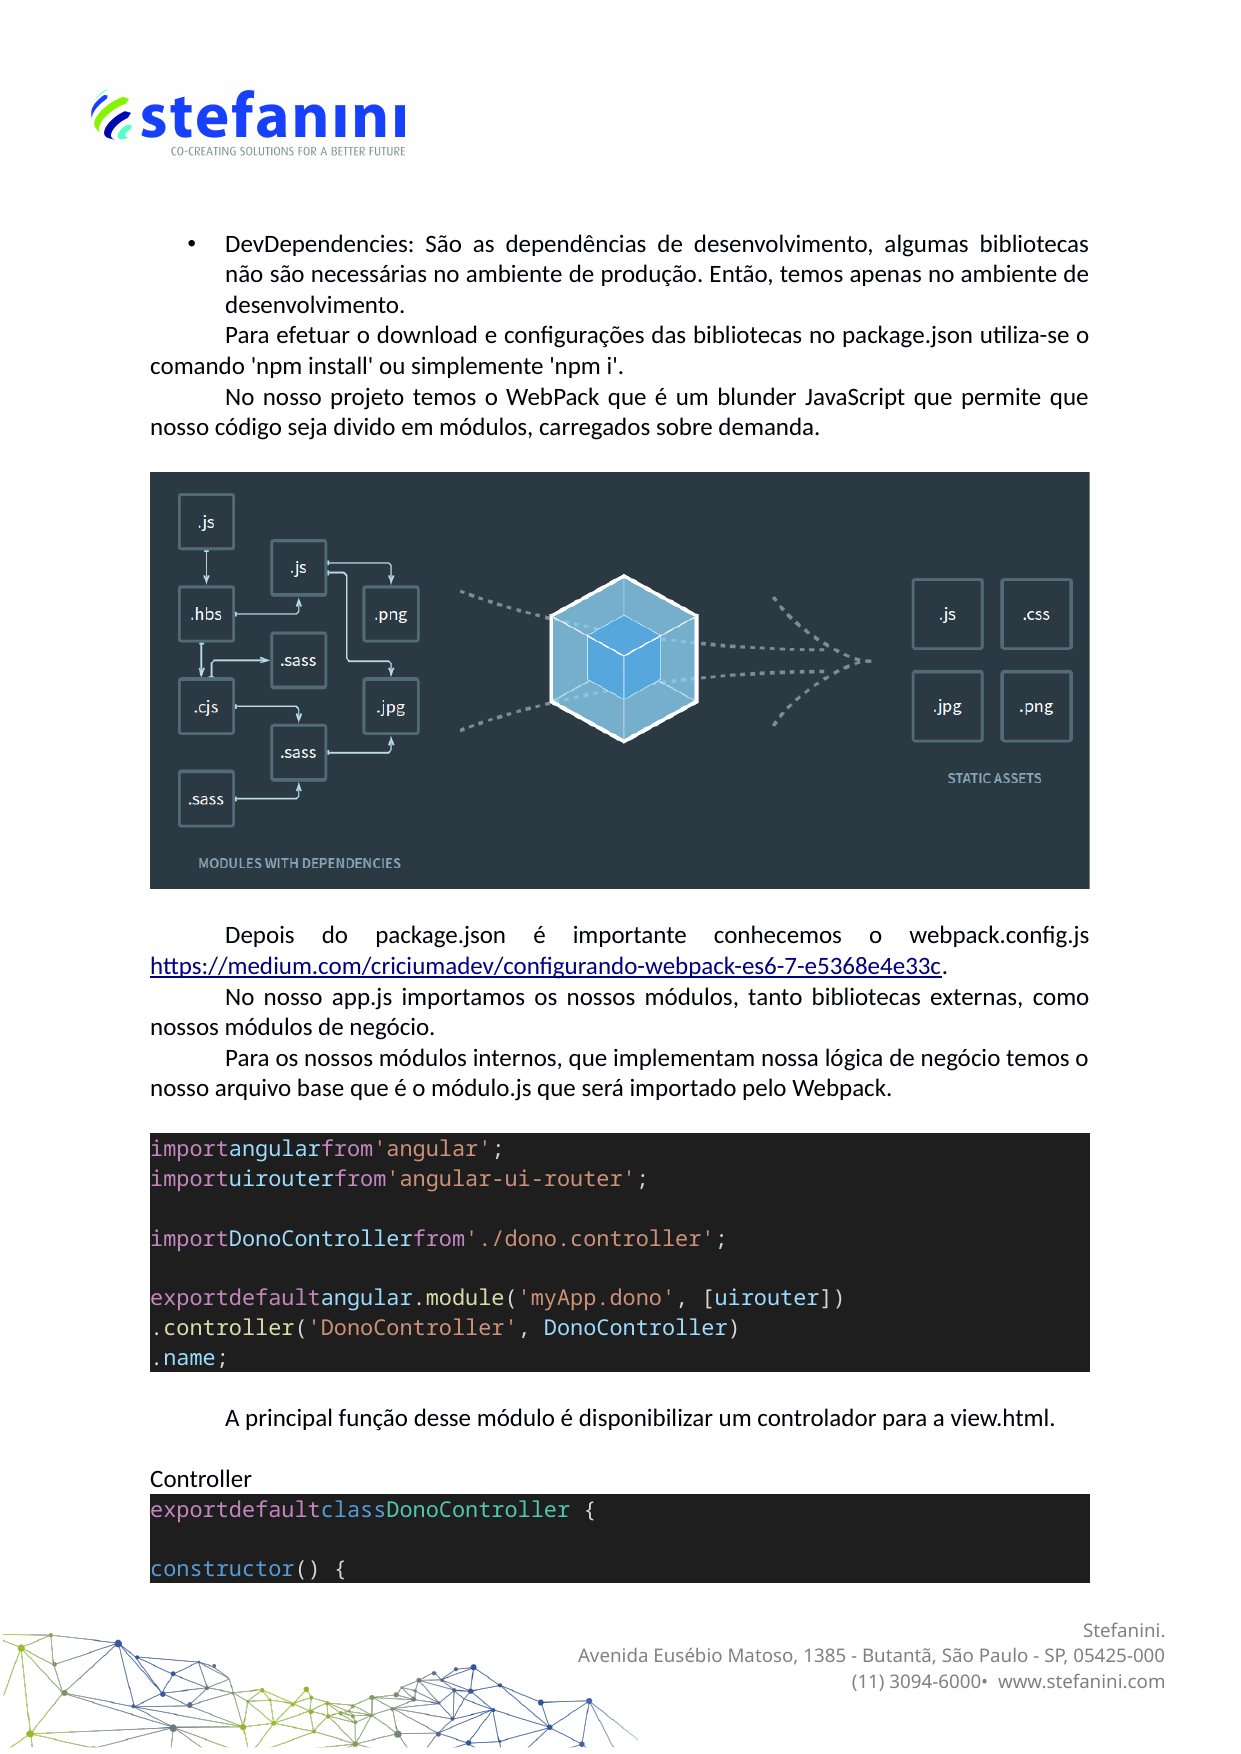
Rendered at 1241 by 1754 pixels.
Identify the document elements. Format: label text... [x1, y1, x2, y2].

text exportdefaultclassDonoController { [150, 1494, 1090, 1523]
text importuirouterfrom'angular-ui-router'; [150, 1163, 1090, 1193]
text .name; [150, 1342, 1090, 1372]
text constructor() { [150, 1553, 1090, 1583]
text .controller('DonoController', DonoController) [150, 1312, 1090, 1342]
text Depois do package.json é importante conhecemos o webpack.config.js https://medium.com/criciumadev/configurando-webpack-es6-7-e5368e4e33c. [150, 919, 1090, 981]
text Para os nossos módulos internos, que implementam nossa lógica de negócio temos o nosso arquivo base que é o módulo.js que será importado pelo Webpack. [150, 1042, 1090, 1103]
text Para efetuar o download e configurações das bibliotecas no package.json utiliza-se o comando 'npm install' ou simplemente 'npm i'. [150, 320, 1090, 381]
text No nosso app.js importamos os nossos módulos, tanto bibliotecas externas, como nossos módulos de negócio. [150, 981, 1090, 1042]
text A principal função desse módulo é disponibilizar um controlador para a view.html. [150, 1402, 1090, 1433]
list DevDependencies: São as dependências de desenvolvimento, algumas bibliotecas não são necessárias no ambiente de produção. Então, temos apenas no ambiente de desenvolvimento. [187, 228, 1090, 320]
text exportdefaultangular.module('myApp.dono', [uirouter]) [150, 1282, 1090, 1312]
picture [3, 1624, 676, 1748]
text Controller [150, 1463, 1090, 1494]
picture [150, 472, 1090, 889]
text No nosso projeto temos o WebPack que é um blunder JavaScript que permite que nosso código seja divido em módulos, carregados sobre demanda. [150, 381, 1090, 442]
picture [81, 79, 418, 168]
text importangularfrom'angular'; [150, 1133, 1090, 1163]
text importDonoControllerfrom'./dono.controller'; [150, 1223, 1090, 1252]
